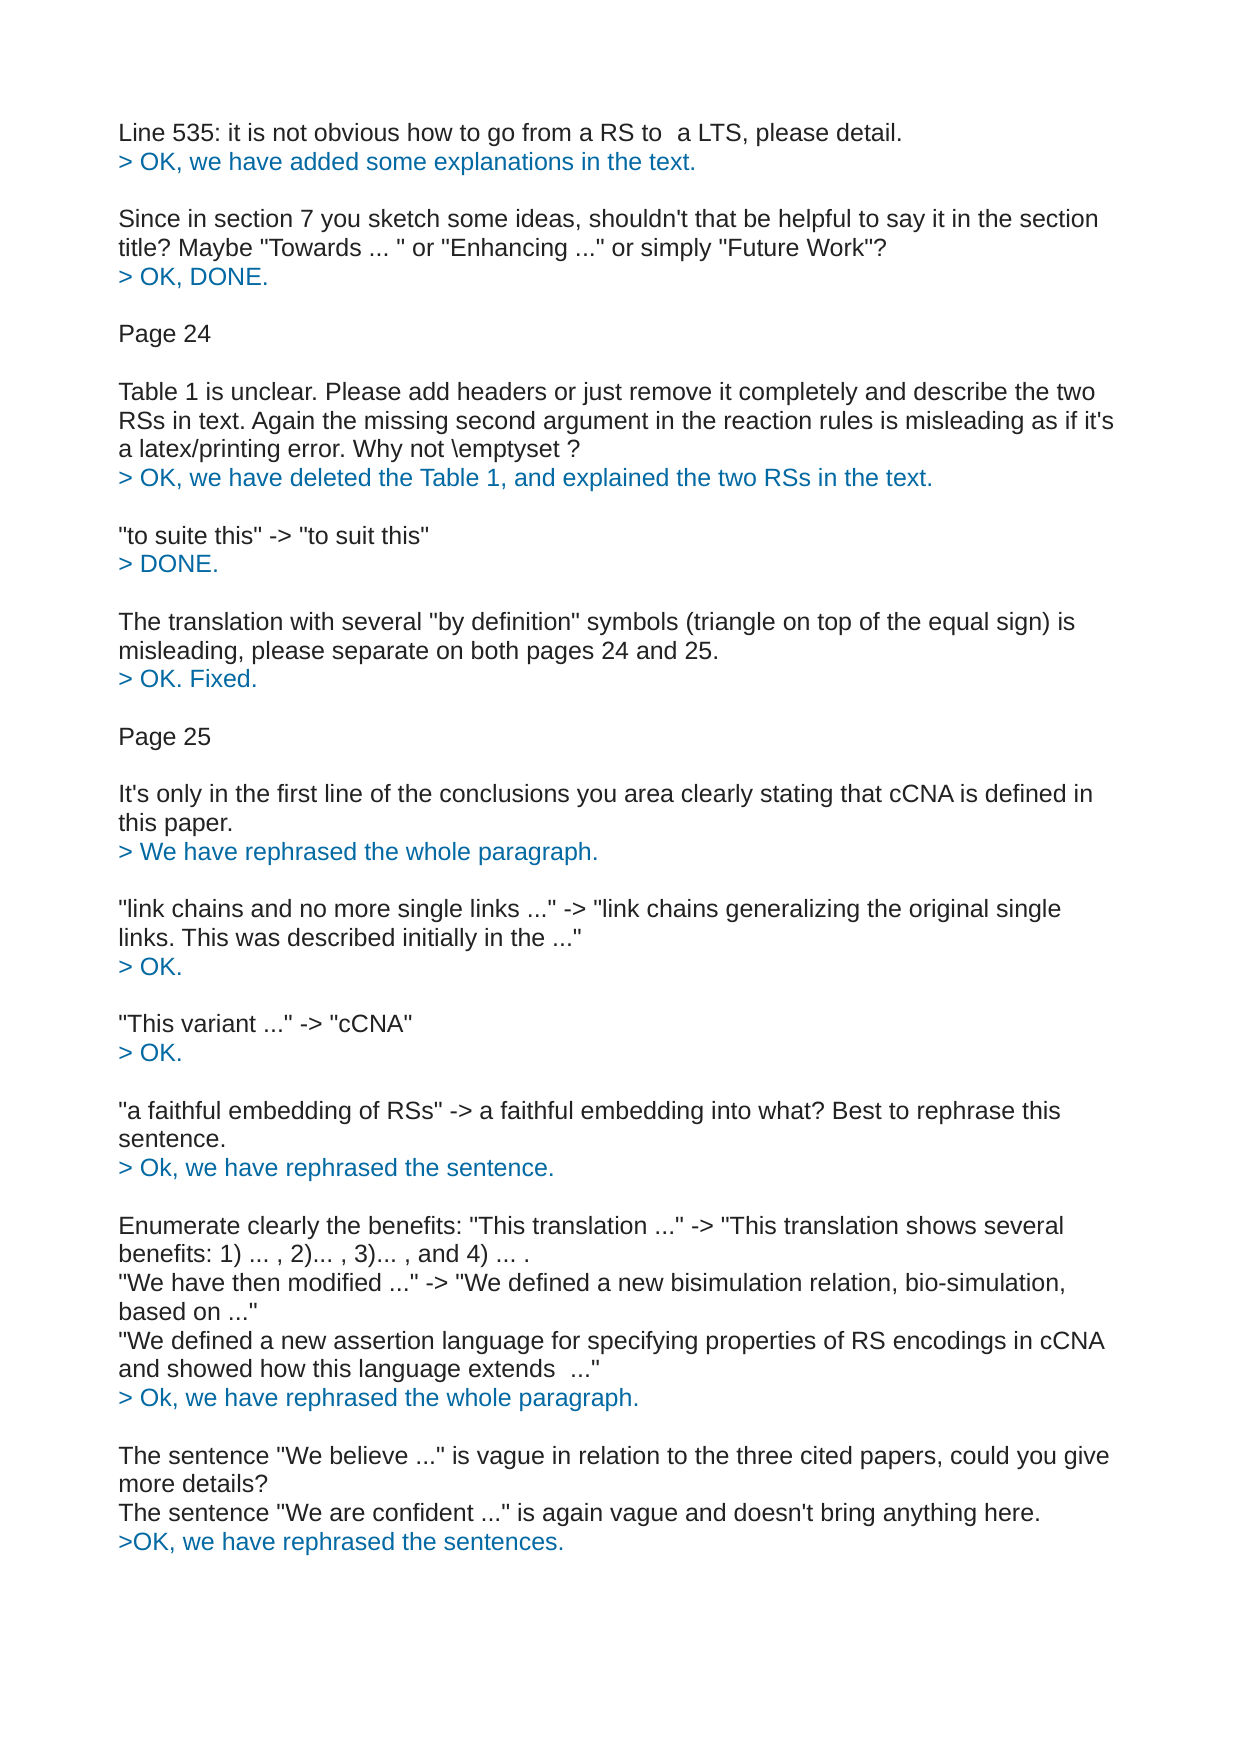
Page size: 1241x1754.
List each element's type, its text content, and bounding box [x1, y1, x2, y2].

text "a faithful embedding of RSs" -> a faithful embedding into what? Best to rephrase this sentence. [118, 1096, 1122, 1153]
text > We have rephrased the whole paragraph. [118, 837, 1122, 866]
text Line 535: it is not obvious how to go from a RS to a LTS, please detail. > OK, we have added some explanations in the text. [118, 118, 1122, 176]
text > OK, DONE. Page 24 [118, 262, 1122, 348]
text Since in section 7 you sketch some ideas, shouldn't that be helpful to say it in the section title? Maybe "Towards ... " or "Enhancing ..." or simply "Future Work"? [118, 176, 1122, 262]
text "to suite this" -> "to suit this" > DONE. [118, 492, 1122, 578]
text It's only in the first line of the conclusions you area clearly stating that cCNA is defined in this paper. [118, 779, 1122, 837]
text Table 1 is unclear. Please add headers or just remove it completely and describe the two RSs in text. Again the missing second argument in the reaction rules is misleading as if it's a latex/printing error. Why not \emptyset ? > OK, we have deleted the Table 1, and explained the two RSs in the text. [118, 348, 1122, 492]
text "link chains and no more single links ..." -> "link chains generalizing the original single links. This was described initially in the ..." [118, 866, 1122, 952]
text > OK. [118, 952, 1122, 981]
text >OK, we have rephrased the sentences. [118, 1527, 1122, 1556]
text The translation with several "by definition" symbols (triangle on top of the equal sign) is misleading, please separate on both pages 24 and 25. [118, 578, 1122, 664]
text "We have then modified ..." -> "We defined a new bisimulation relation, bio-simulation, based on ..." "We defined a new assertion language for specifying properties of RS encodings in cCNA and showed how this language extends ..." [118, 1268, 1122, 1383]
text > OK. Fixed. [118, 664, 1122, 693]
text Page 25 [118, 693, 1122, 779]
text > Ok, we have rephrased the sentence. [118, 1153, 1122, 1182]
text The sentence "We believe ..." is vague in relation to the three cited papers, could you give more details? The sentence "We are confident ..." is again vague and doesn't bring anything here. [118, 1412, 1122, 1527]
text > Ok, we have rephrased the whole paragraph. [118, 1383, 1122, 1412]
text "This variant ..." -> "cCNA" > OK. [118, 981, 1122, 1067]
text Enumerate clearly the benefits: "This translation ..." -> "This translation shows several benefits: 1) ... , 2)... , 3)... , and 4) ... . [118, 1182, 1122, 1268]
